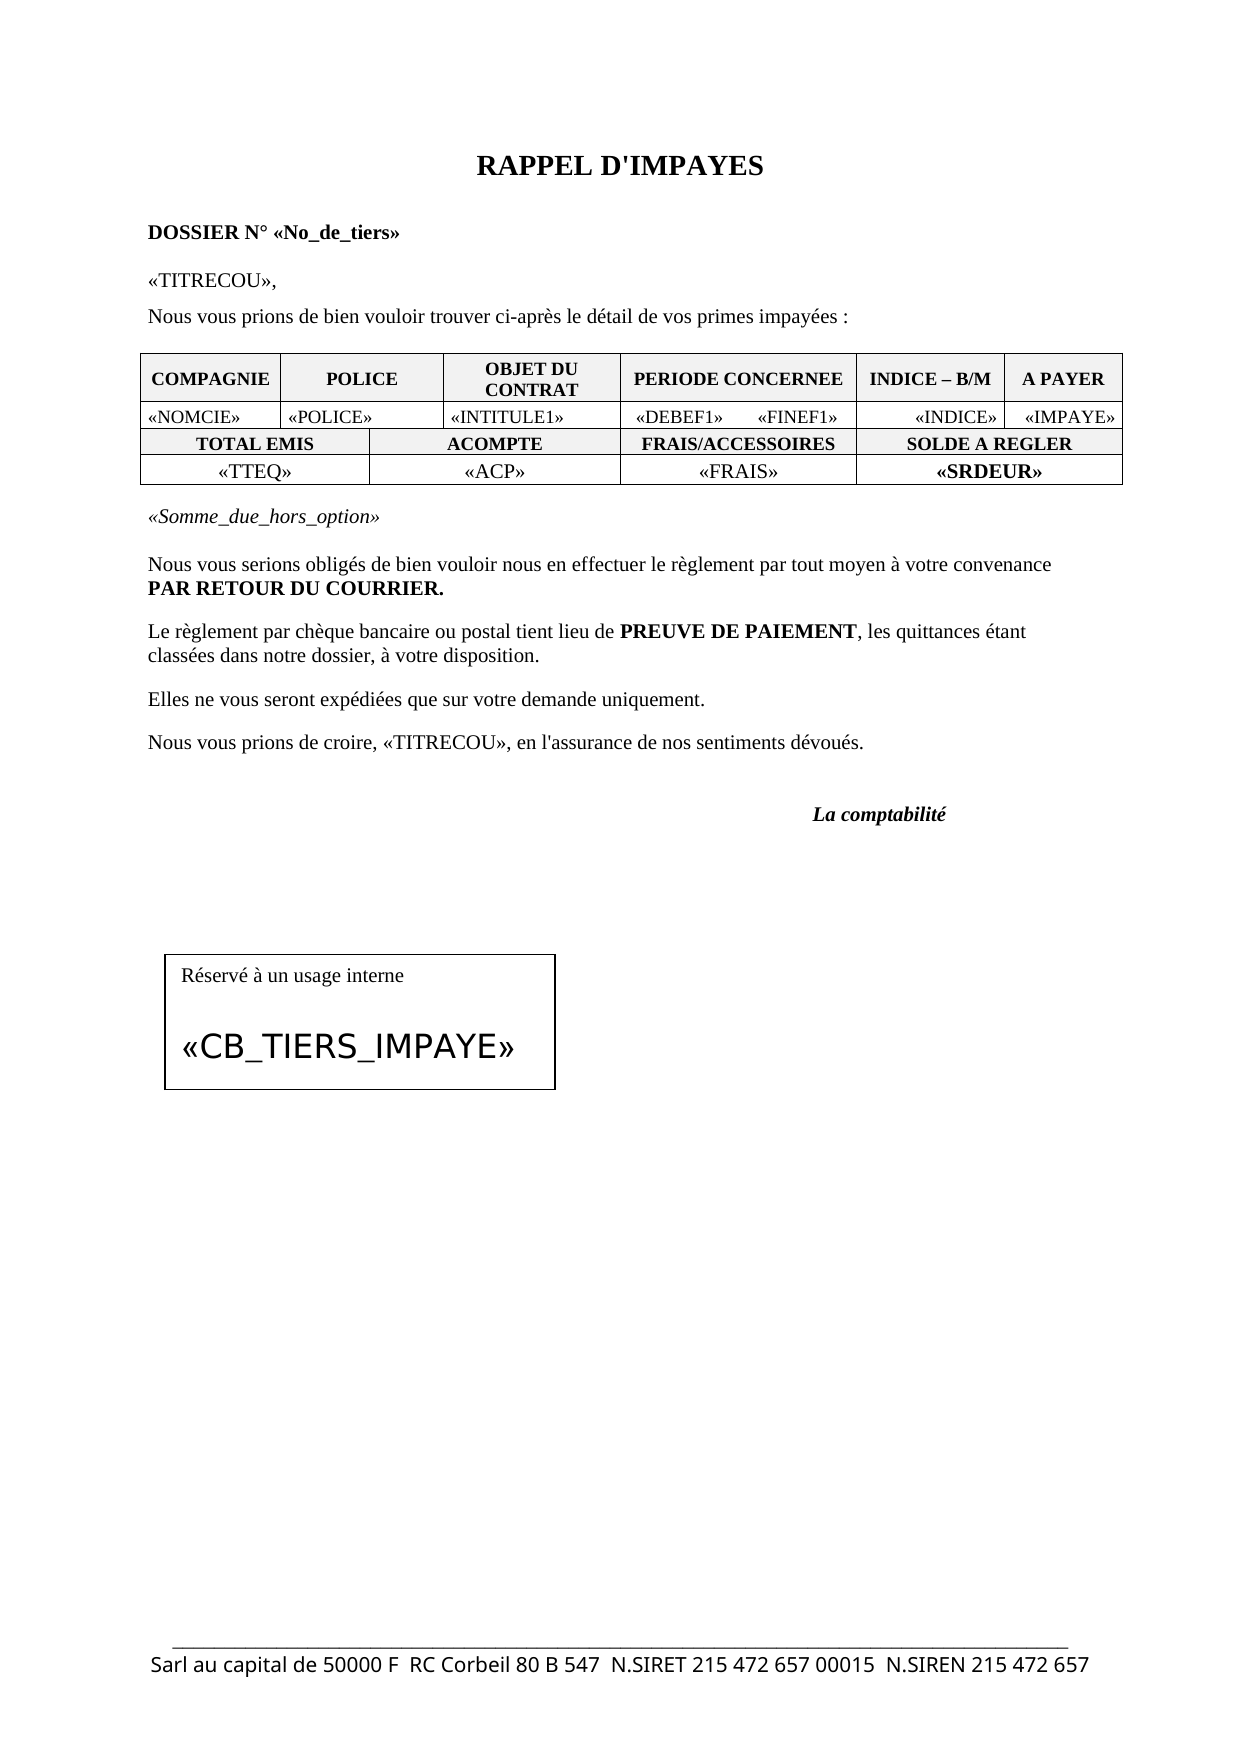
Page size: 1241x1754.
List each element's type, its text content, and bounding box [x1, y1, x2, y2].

subtitle RAPPEL D'IMPAYES [148, 148, 1092, 181]
table_cell «DEBEF1» [621, 402, 738, 427]
table_header PERIODE CONCERNEE [621, 354, 856, 401]
table_cell TOTAL EMIS [141, 429, 369, 454]
subtitle A [148, 200, 1092, 219]
table_cell «SRDEUR» [857, 455, 1122, 483]
table_cell «FINEF1» [738, 402, 856, 427]
table_header OBJET DU CONTRAT [444, 354, 620, 401]
subtitle Nous vous prions de bien vouloir trouver ci-après le détail de vos primes impayées : [148, 304, 1092, 328]
text «TITRECOU», [148, 268, 1092, 292]
table_cell ACOMPTE [370, 429, 620, 454]
text La comptabilité [148, 802, 1092, 826]
table_header POLICE [281, 354, 443, 401]
table_cell «ACP» [370, 455, 620, 483]
subtitle DOSSIER N° «No_de_tiers» [148, 219, 1092, 244]
table_header A PAYER [1005, 354, 1122, 401]
table_cell SOLDE A REGLER [857, 429, 1122, 454]
text «CB_TIERS_IMPAYE» [181, 1035, 539, 1065]
table_cell «NOMCIE» [141, 402, 280, 427]
text Le règlement par chèque bancaire ou postal tient lieu de PREUVE DE PAIEMENT, les quittances étant classées dans notre dossier, à votre disposition. [148, 619, 1092, 667]
text Elles ne vous seront expédiées que sur votre demande uniquement. [148, 686, 1092, 711]
table_cell «TTEQ» [141, 455, 369, 483]
table_cell «FRAIS» [621, 455, 856, 483]
text Nous vous prions de croire, «TITRECOU», en l'assurance de nos sentiments dévoués. [148, 730, 1092, 754]
table_cell FRAIS/ACCESSOIRES [621, 429, 856, 454]
table_cell «IMPAYE» [1005, 402, 1122, 427]
text Réservé à un usage interne [181, 963, 539, 987]
table_cell «INTITULE1» [444, 402, 620, 427]
table_cell «INDICE» [857, 402, 1004, 427]
table_cell «POLICE» [281, 402, 443, 427]
table_header INDICE – B/M [857, 354, 1004, 401]
text «Somme_due_hors_option» [148, 504, 1092, 528]
table_header COMPAGNIE [141, 354, 280, 401]
text Nous vous serions obligés de bien vouloir nous en effectuer le règlement par tout moyen à votre convenance PAR RETOUR DU COURRIER. [148, 552, 1092, 600]
